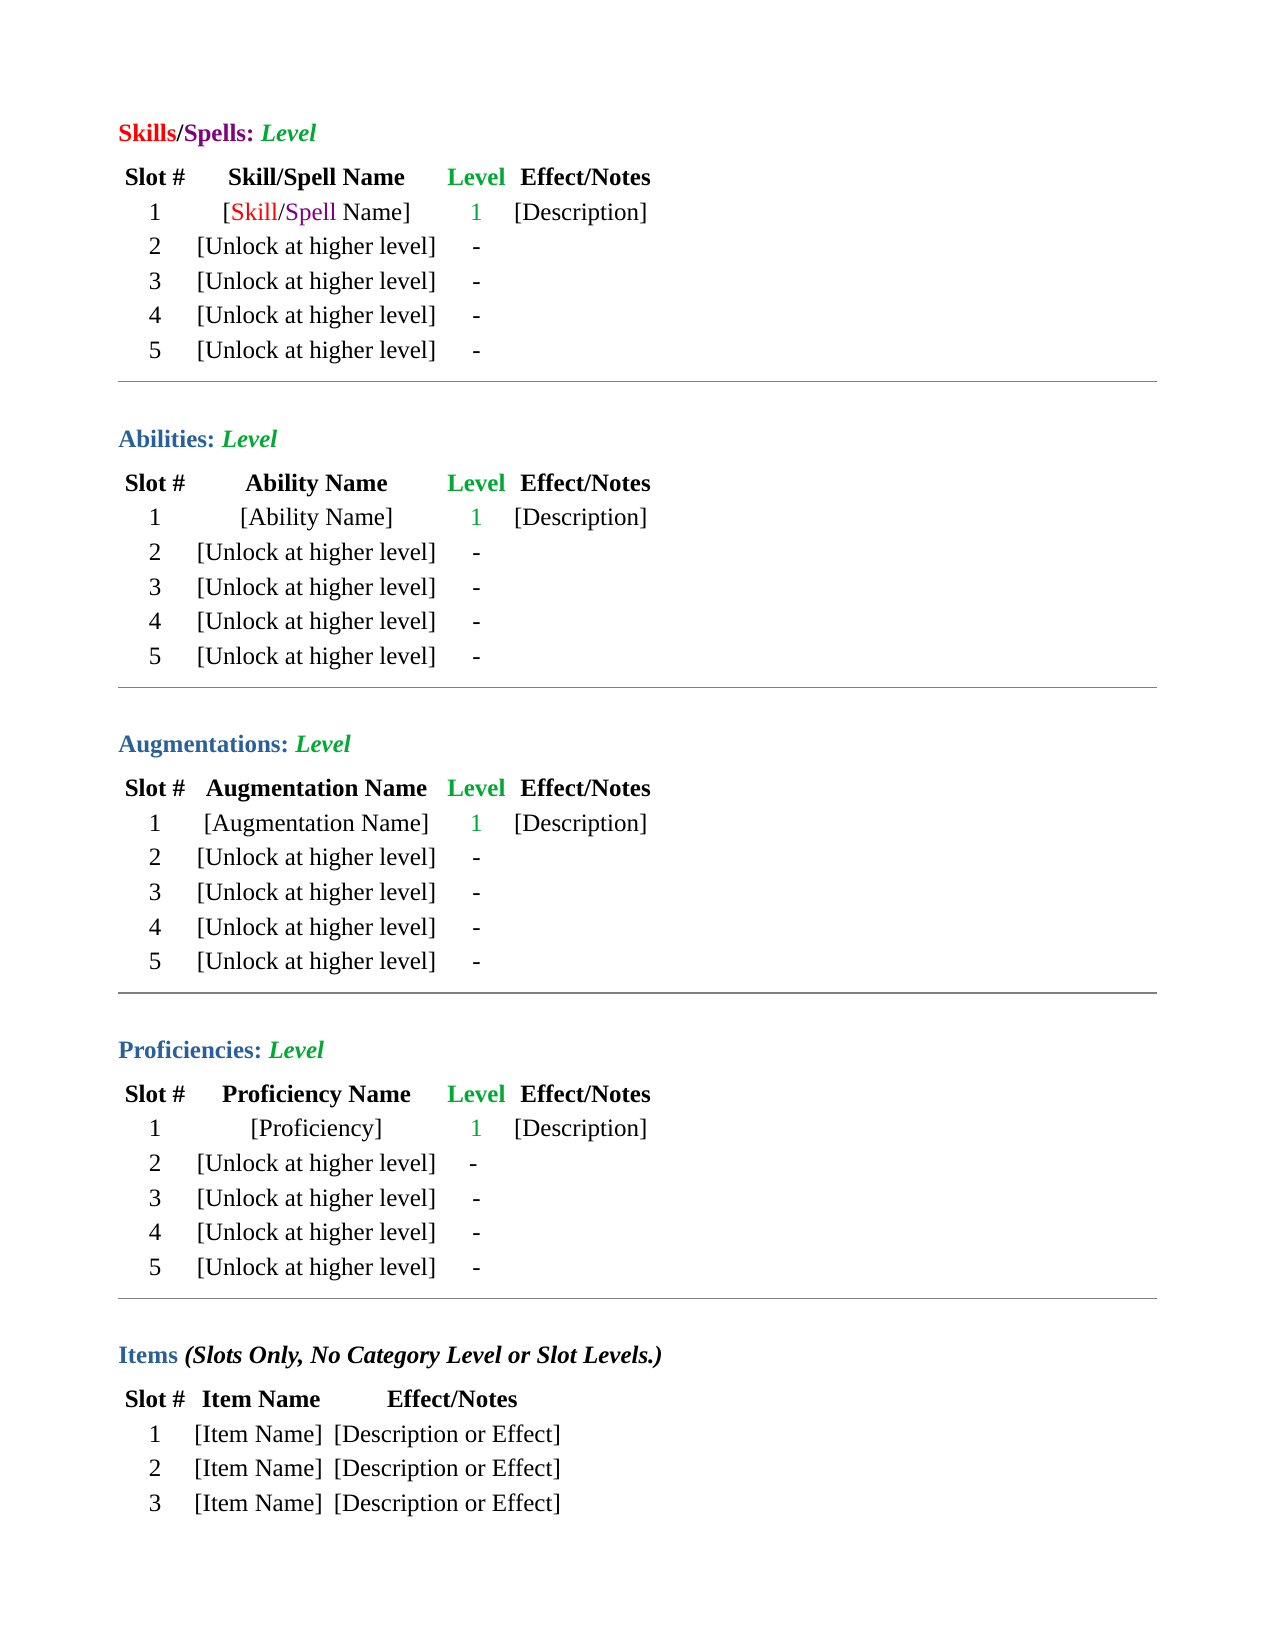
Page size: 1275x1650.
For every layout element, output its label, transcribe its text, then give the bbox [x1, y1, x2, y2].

table_cell 3 [118, 569, 191, 603]
table_cell 4 [118, 298, 191, 332]
table_cell [511, 603, 660, 638]
table_cell [511, 1214, 660, 1249]
table_cell [Unlock at higher level] [191, 1180, 442, 1214]
table_cell 1 [118, 1416, 191, 1451]
table_cell [Item Name] [191, 1485, 331, 1520]
table_cell [Unlock at higher level] [191, 943, 442, 978]
table_cell [511, 1180, 660, 1214]
table_header Effect/Notes [511, 465, 660, 499]
table_cell 4 [118, 603, 191, 638]
table_header Item Name [191, 1381, 331, 1416]
table_cell - [442, 332, 511, 367]
table_cell - [442, 638, 511, 672]
table_cell [511, 569, 660, 603]
table_cell 1 [442, 500, 511, 534]
table_cell [Unlock at higher level] [191, 603, 442, 638]
table_header Augmentation Name [191, 770, 442, 805]
table_cell [511, 534, 660, 569]
table_cell [511, 263, 660, 298]
table_cell [Unlock at higher level] [191, 534, 442, 569]
table_cell - [442, 229, 511, 263]
table_cell [Description or Effect] [331, 1485, 574, 1520]
table_cell - [442, 1180, 511, 1214]
table_cell [511, 332, 660, 367]
subtitle Proficiencies: Level [118, 1035, 1157, 1063]
table_header Slot # [118, 465, 191, 499]
table_cell - [442, 909, 511, 943]
table_header Level [442, 770, 511, 805]
table_header Slot # [118, 1381, 191, 1416]
table_cell 1 [118, 194, 191, 228]
table_cell 4 [118, 909, 191, 943]
table_cell [Unlock at higher level] [191, 1214, 442, 1249]
table_header Slot # [118, 1076, 191, 1111]
table_cell [511, 638, 660, 672]
table_cell [Item Name] [191, 1416, 331, 1451]
table_cell 5 [118, 1249, 191, 1283]
table_cell 5 [118, 638, 191, 672]
table_cell 5 [118, 332, 191, 367]
table_cell [511, 840, 660, 874]
table_cell 2 [118, 534, 191, 569]
table_cell [Unlock at higher level] [191, 229, 442, 263]
table_cell - [442, 874, 511, 909]
table_cell [Ability Name] [191, 500, 442, 534]
table_cell - [442, 569, 511, 603]
table_cell 2 [118, 1451, 191, 1485]
table_cell [Unlock at higher level] [191, 909, 442, 943]
table_cell [Unlock at higher level] [191, 1145, 442, 1180]
table_cell - [442, 943, 511, 978]
table_cell 3 [118, 1180, 191, 1214]
table_cell - [442, 1214, 511, 1249]
table_cell [511, 229, 660, 263]
table_header Skill/Spell Name [191, 159, 442, 194]
table_cell 1 [442, 194, 511, 228]
table_cell - [442, 603, 511, 638]
table_cell [Description] [511, 194, 660, 228]
table_cell 1 [118, 1111, 191, 1145]
table_cell - [442, 263, 511, 298]
table_cell [511, 909, 660, 943]
table_header Effect/Notes [511, 1076, 660, 1111]
table_header Proficiency Name [191, 1076, 442, 1111]
table_cell 3 [118, 263, 191, 298]
table_cell [Item Name] [191, 1451, 331, 1485]
table_cell [Unlock at higher level] [191, 840, 442, 874]
table_header Ability Name [191, 465, 442, 499]
table_header Effect/Notes [331, 1381, 574, 1416]
table_cell - [442, 298, 511, 332]
table_header Level [442, 159, 511, 194]
table_cell 1 [118, 500, 191, 534]
table_cell [Description] [511, 500, 660, 534]
table_cell 4 [118, 1214, 191, 1249]
table_cell [511, 1145, 660, 1180]
table_cell [Augmentation Name] [191, 805, 442, 839]
table_cell [Unlock at higher level] [191, 569, 442, 603]
table_cell [Description or Effect] [331, 1416, 574, 1451]
table_cell [Unlock at higher level] [191, 332, 442, 367]
table_cell [511, 298, 660, 332]
table_header Level [442, 465, 511, 499]
subtitle Augmentations: Level [118, 729, 1157, 758]
table_cell [511, 874, 660, 909]
table_cell [Description] [511, 1111, 660, 1145]
table_cell [Skill/Spell Name] [191, 194, 442, 228]
table_cell 3 [118, 874, 191, 909]
table_header Level [442, 1076, 511, 1111]
table_cell - [442, 1249, 511, 1283]
subtitle Skills/Spells: Level [118, 118, 1157, 147]
table_cell 1 [442, 805, 511, 839]
table_cell [Unlock at higher level] [191, 263, 442, 298]
table_header Slot # [118, 159, 191, 194]
table_cell [Description or Effect] [331, 1451, 574, 1485]
table_cell [Unlock at higher level] [191, 1249, 442, 1283]
table_cell 3 [118, 1485, 191, 1520]
table_cell 2 [118, 840, 191, 874]
table_header Slot # [118, 770, 191, 805]
table_cell [511, 943, 660, 978]
table_cell 2 [118, 1145, 191, 1180]
table_cell - [442, 1145, 511, 1180]
table_cell [Unlock at higher level] [191, 638, 442, 672]
table_cell 5 [118, 943, 191, 978]
subtitle Abilities: Level [118, 424, 1157, 452]
table_cell [511, 1249, 660, 1283]
table_cell [Proficiency] [191, 1111, 442, 1145]
subtitle Items (Slots Only, No Category Level or Slot Levels.) [118, 1340, 1157, 1369]
table_cell 2 [118, 229, 191, 263]
table_cell - [442, 534, 511, 569]
table_cell [Unlock at higher level] [191, 874, 442, 909]
table_cell [Unlock at higher level] [191, 298, 442, 332]
table_header Effect/Notes [511, 159, 660, 194]
table_cell 1 [118, 805, 191, 839]
table_header Effect/Notes [511, 770, 660, 805]
table_cell [Description] [511, 805, 660, 839]
table_cell 1 [442, 1111, 511, 1145]
table_cell - [442, 840, 511, 874]
